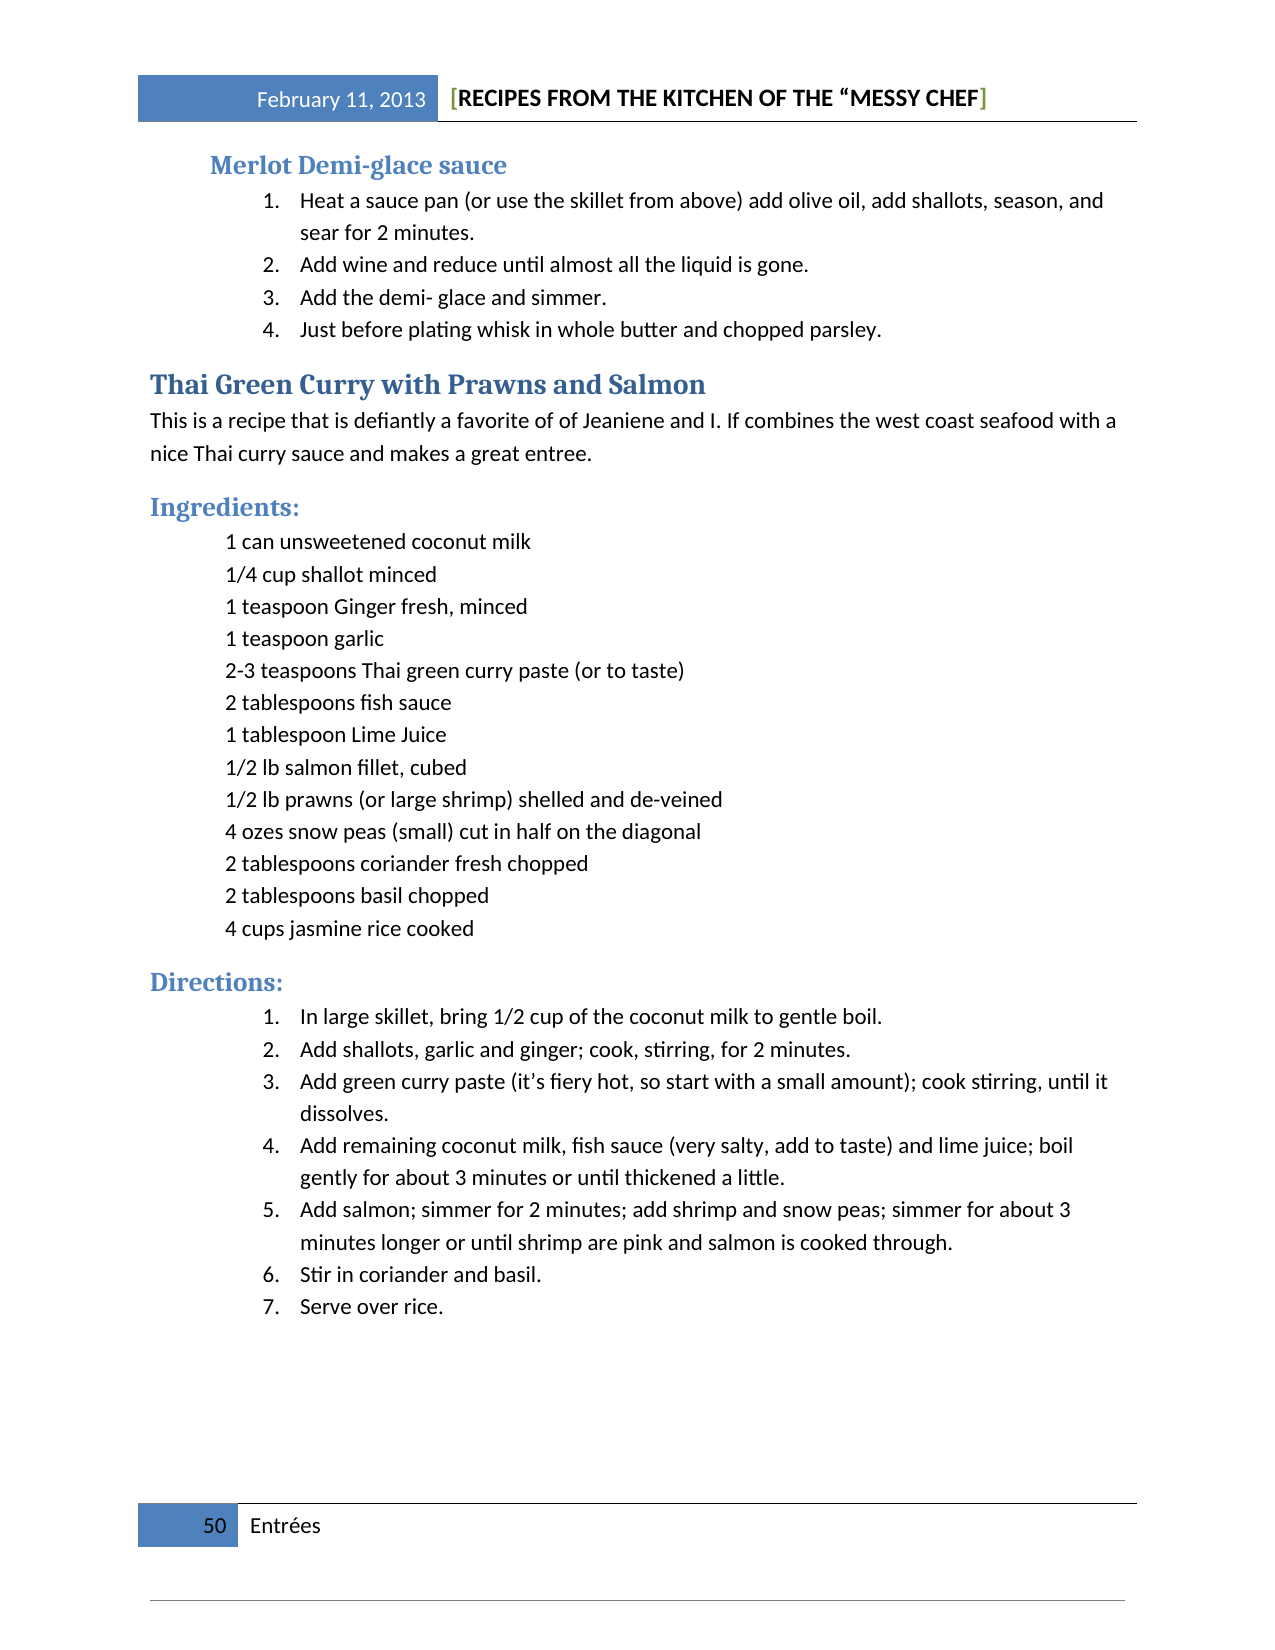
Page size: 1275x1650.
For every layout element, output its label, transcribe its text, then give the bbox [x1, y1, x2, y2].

list 4 cups jasmine rice cooked [225, 914, 1125, 942]
list Heat a sauce pan (or use the skillet from above) add olive oil, add shallots, season, and sear for 2 minutes. [262, 186, 1125, 246]
list 1 teaspoon garlic [225, 624, 1125, 652]
subtitle Thai Green Curry with Prawns and Salmon [150, 368, 1125, 402]
text This is a recipe that is defiantly a favorite of of Jeaniene and I. If combines the west coast seafood with a nice Thai curry sauce and makes a great entree. [150, 407, 1125, 467]
list 1 teaspoon Ginger fresh, minced [225, 592, 1125, 620]
list 1/2 lb salmon fillet, cubed [225, 753, 1125, 781]
list Serve over rice. [262, 1292, 1125, 1320]
list Stir in coriander and basil. [262, 1260, 1125, 1288]
list Add salmon; simmer for 2 minutes; add shrimp and snow peas; simmer for about 3 minutes longer or until shrimp are pink and salmon is cooked through. [262, 1196, 1125, 1256]
list Add remaining coconut milk, fish sauce (very salty, add to taste) and lime juice; boil gently for about 3 minutes or until thickened a little. [262, 1131, 1125, 1191]
list 1/2 lb prawns (or large shrimp) shelled and de-veined [225, 785, 1125, 813]
list Add the demi- glace and simmer. [262, 283, 1125, 311]
list 1 tablespoon Lime Juice [225, 721, 1125, 749]
list 1 can unsweetened coconut milk [225, 527, 1125, 556]
list 2-3 teaspoons Thai green curry paste (or to taste) [225, 656, 1125, 684]
list 2 tablespoons fish sauce [225, 688, 1125, 716]
list Just before plating whisk in whole butter and chopped parsley. [262, 315, 1125, 343]
list Add shallots, garlic and ginger; cook, stirring, for 2 minutes. [262, 1035, 1125, 1063]
list 2 tablespoons basil chopped [225, 882, 1125, 909]
list 4 ozes snow peas (small) cut in half on the diagonal [225, 817, 1125, 845]
list 2 tablespoons coriander fresh chopped [225, 849, 1125, 877]
subtitle Directions: [150, 967, 1125, 998]
list 1/4 cup shallot minced [225, 560, 1125, 588]
list Add wine and reduce until almost all the liquid is gone. [262, 250, 1125, 278]
subtitle Merlot Demi-glace sauce [210, 150, 1125, 181]
list Add green curry paste (it’s fiery hot, so start with a small amount); cook stirring, until it dissolves. [262, 1067, 1125, 1127]
subtitle Ingredients: [150, 492, 1125, 523]
list In large skillet, bring 1/2 cup of the coconut milk to gentle boil. [262, 1002, 1125, 1031]
